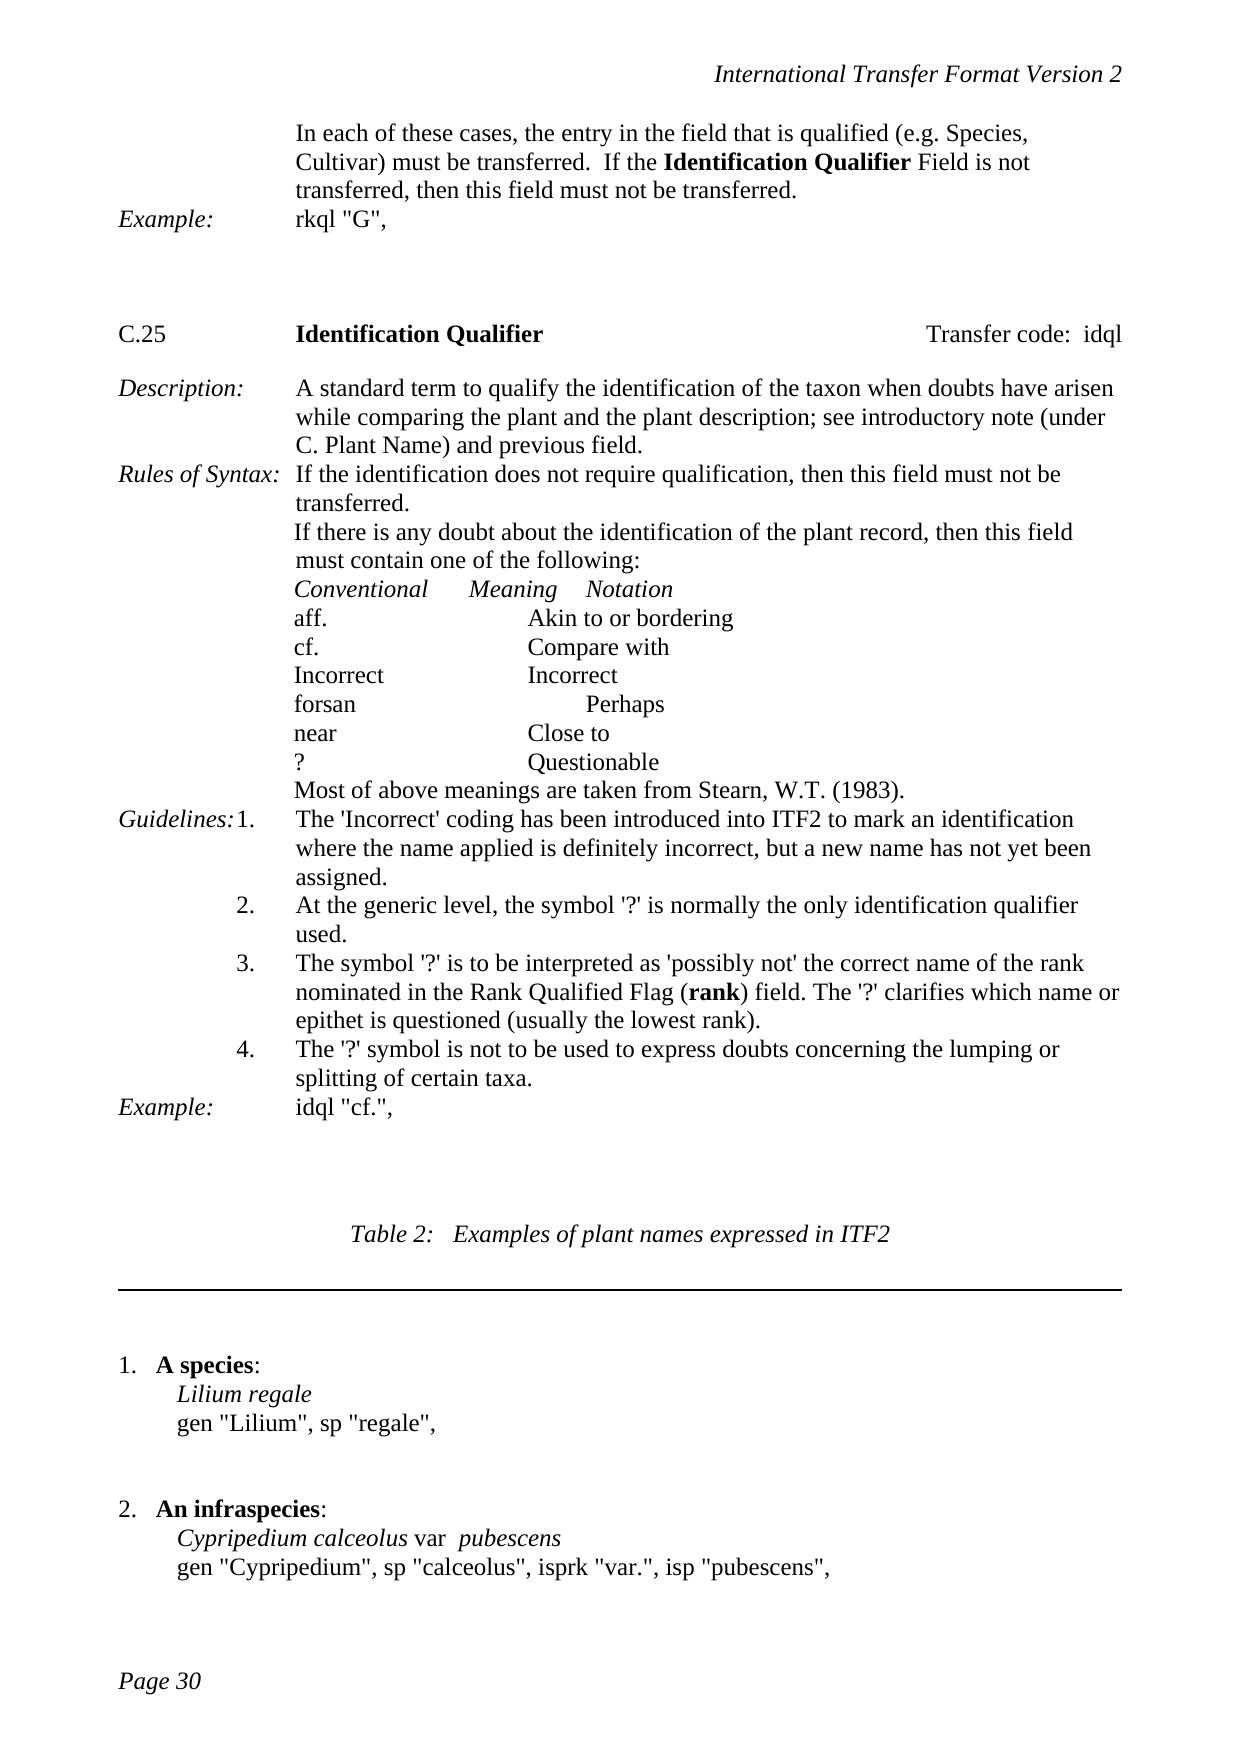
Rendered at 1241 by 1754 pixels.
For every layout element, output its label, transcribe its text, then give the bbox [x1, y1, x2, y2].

text Cypripedium calceolus var pubescens [177, 1523, 1122, 1552]
text Table 2: Examples of plant names expressed in ITF2 [118, 1219, 1122, 1248]
text gen "Lilium", sp "regale", [118, 1408, 1122, 1437]
text near Close to [293, 718, 1122, 747]
text Incorrect Incorrect [293, 661, 1122, 689]
text Guidelines: 1. The 'Incorrect' coding has been introduced into ITF2 to mark an identification where the name applied is definitely incorrect, but a new name has not yet been assigned. [118, 804, 1122, 891]
text cf. Compare with [293, 632, 1122, 661]
text 3. The symbol '?' is to be interpreted as 'possibly not' the correct name of the rank nominated in the Rank Qualified Flag (rank) field. The '?' clarifies which name or epithet is questioned (usually the lowest rank). [236, 948, 1122, 1034]
text Lilium regale [118, 1379, 1122, 1408]
text Example: rkql "G", [118, 204, 1122, 233]
text In each of these cases, the entry in the field that is qualified (e.g. Species, Cultivar) must be transferred. If the Identification Qualifier Field is not transferred, then this field must not be transferred. [295, 118, 1122, 204]
list A species: [118, 1351, 1122, 1379]
text forsan Perhaps [293, 689, 1122, 718]
text Description: A standard term to qualify the identification of the taxon when doubts have arisen while comparing the plant and the plant description; see introductory note (under C. Plant Name) and previous field. [118, 373, 1122, 459]
text ? Questionable [293, 747, 1122, 776]
text Conventional Meaning Notation [293, 574, 1122, 603]
text Rules of Syntax: If the identification does not require qualification, then this field must not be transferred. [118, 459, 1122, 517]
text C.25 Identification Qualifier Transfer code: idql [118, 319, 1122, 348]
text Most of above meanings are taken from Stearn, W.T. (1983). [293, 776, 1122, 804]
text If there is any doubt about the identification of the plant record, then this field must contain one of the following: [293, 517, 1122, 574]
text 2. At the generic level, the symbol '?' is normally the only identification qualifier used. [236, 891, 1122, 948]
list An infraspecies: [118, 1494, 1122, 1523]
text Example: idql "cf.", [118, 1092, 1122, 1121]
text gen "Cypripedium", sp "calceolus", isprk "var.", isp "pubescens", [118, 1552, 1122, 1581]
text aff. Akin to or bordering [293, 603, 1122, 632]
text 4. The '?' symbol is not to be used to express doubts concerning the lumping or splitting of certain taxa. [236, 1034, 1122, 1092]
